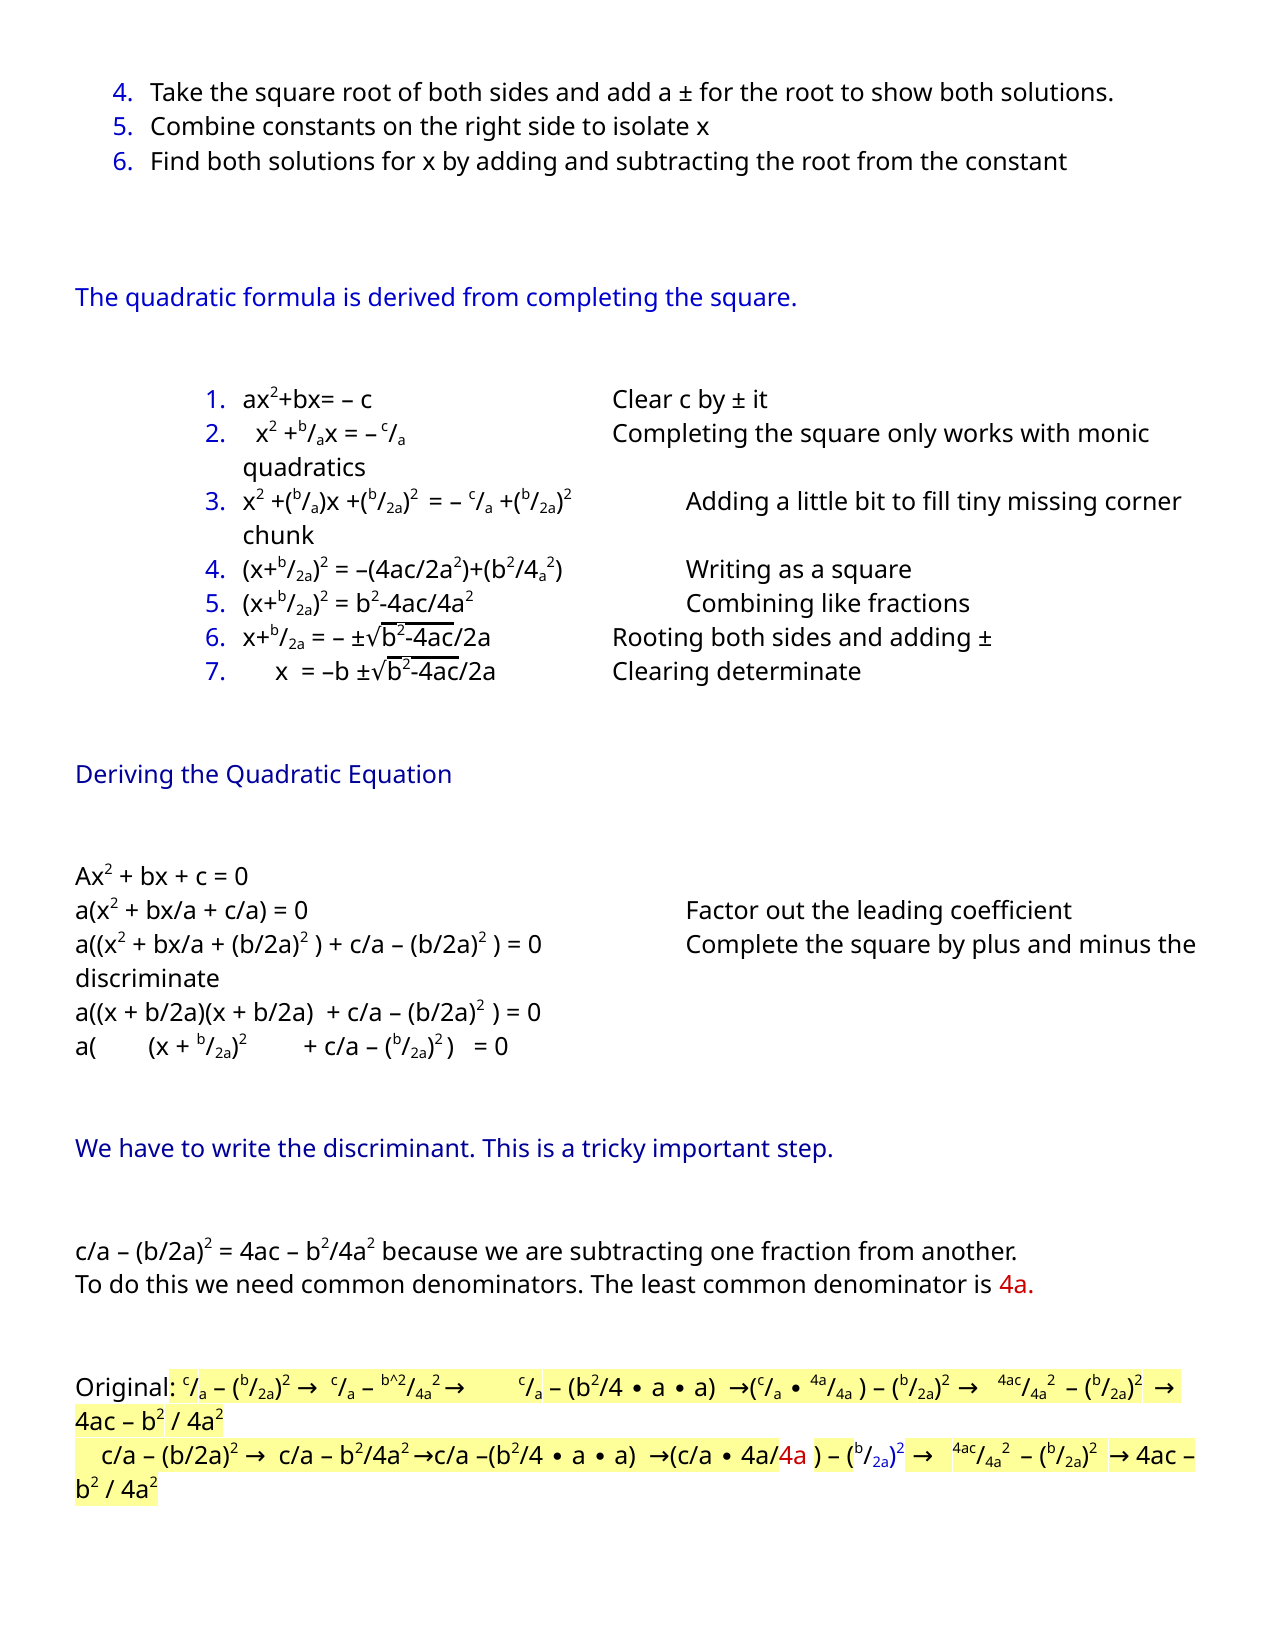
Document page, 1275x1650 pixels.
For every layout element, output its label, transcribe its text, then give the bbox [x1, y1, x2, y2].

list (x+b/2a)2 = –(4ac/2a2)+(b2/4a2) Writing as a square [205, 552, 1200, 586]
text a((x + b/2a)(x + b/2a) + c/a – (b/2a)2 ) = 0 [75, 995, 1200, 1029]
text c/a – (b/2a)2 = 4ac – b2/4a2 because we are subtracting one fraction from another. [75, 1233, 1200, 1267]
list Take the square root of both sides and add a ± for the root to show both solutions. [112, 75, 1200, 109]
list x2 +b/ax = – c/a Completing the square only works with monic quadratics [205, 416, 1200, 484]
list Combine constants on the right side to isolate x [112, 109, 1200, 143]
text The quadratic formula is derived from completing the square. [75, 279, 1200, 313]
text a((x2 + bx/a + (b/2a)2 ) + c/a – (b/2a)2 ) = 0 Complete the square by plus and minus the discriminate [75, 927, 1200, 995]
text a(x2 + bx/a + c/a) = 0 Factor out the leading coefficient [75, 892, 1200, 927]
list ax2+bx= – c Clear c by ± it [205, 382, 1200, 416]
text To do this we need common denominators. The least common denominator is 4a. [75, 1267, 1200, 1301]
list x2 +(b/a)x +(b/2a)2 = – c/a +(b/2a)2 Adding a little bit to fill tiny missing corner chunk [205, 484, 1200, 552]
text We have to write the discriminant. This is a tricky important step. [75, 1131, 1200, 1165]
text Original: c/a – (b/2a)2 → c/a – b^2/4a2 → c/a – (b2/4 ∙ a ∙ a) →(c/a ∙ 4a/4a ) – (b/2a)2 → 4ac/4a2 – (b/2a)2 → 4ac – b2 / 4a2 [75, 1369, 1200, 1437]
text a( (x + b/2a)2 + c/a – (b/2a)2 ) = 0 [75, 1029, 1200, 1063]
text Deriving the Quadratic Equation [75, 756, 1200, 790]
list Find both solutions for x by adding and subtracting the root from the constant [112, 143, 1200, 177]
text c/a – (b/2a)2 → c/a – b2/4a2 →c/a –(b2/4 ∙ a ∙ a) →(c/a ∙ 4a/4a ) – (b/2a)2 → 4ac/4a2 – (b/2a)2 → 4ac – b2 / 4a2 [75, 1437, 1200, 1506]
list x = –b ±√b2-4ac/2a Clearing determinate [205, 654, 1200, 688]
text Ax2 + bx + c = 0 [75, 858, 1200, 892]
list x+b/2a = – ±√b2-4ac/2a Rooting both sides and adding ± [205, 620, 1200, 654]
list (x+b/2a)2 = b2-4ac/4a2 Combining like fractions [205, 586, 1200, 620]
